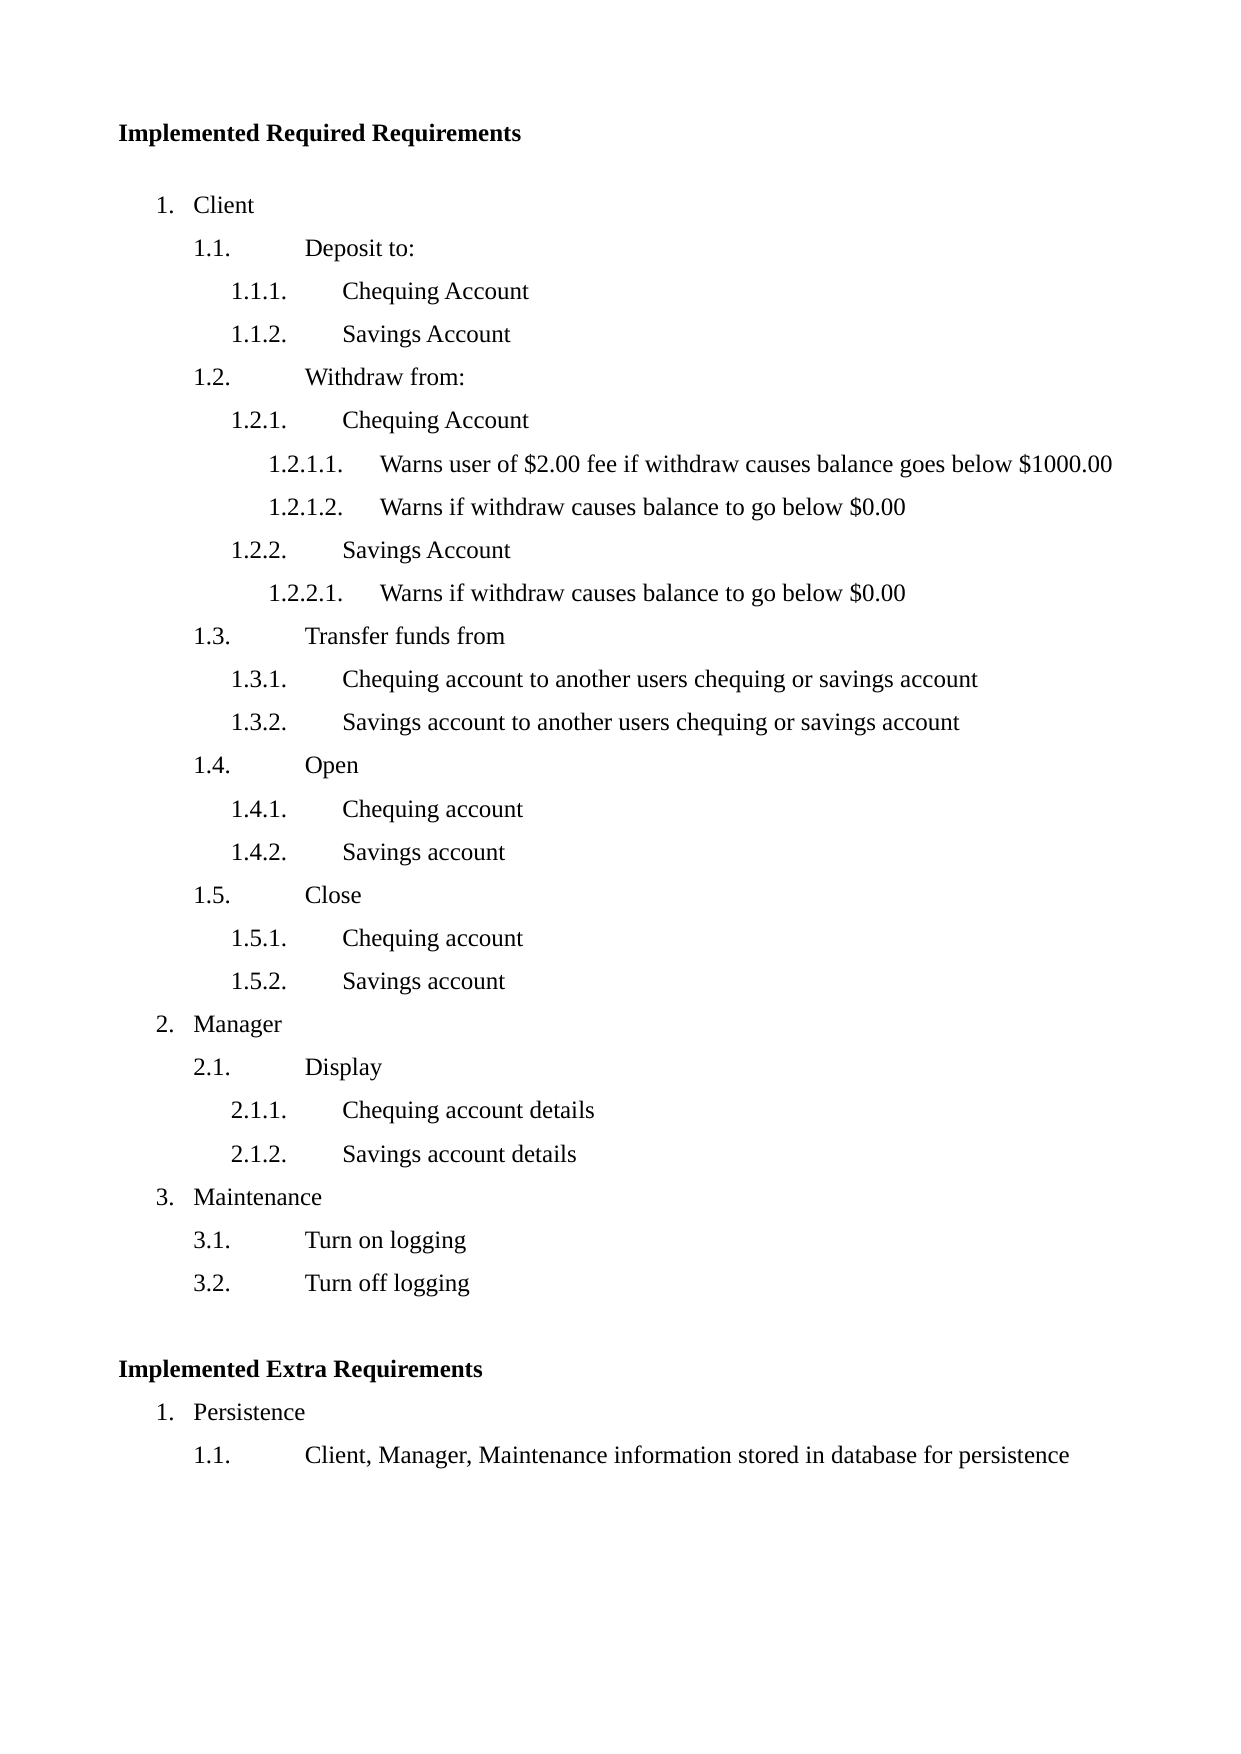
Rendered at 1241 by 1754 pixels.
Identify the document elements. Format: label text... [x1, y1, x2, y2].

list Savings account [231, 837, 1122, 866]
list Turn off logging [193, 1268, 1122, 1297]
list Chequing account [231, 923, 1122, 952]
list Display [193, 1052, 1122, 1081]
list Savings account to another users chequing or savings account [231, 707, 1122, 736]
list Chequing Account [231, 406, 1122, 434]
list Savings account details [231, 1139, 1122, 1167]
list Chequing Account [231, 276, 1122, 305]
list Manager [156, 1009, 1122, 1038]
list Warns if withdraw causes balance to go below $0.00 [268, 492, 1122, 521]
list Chequing account to another users chequing or savings account [231, 664, 1122, 693]
list Withdraw from: [193, 362, 1122, 391]
list Savings Account [231, 535, 1122, 564]
list Warns user of $2.00 fee if withdraw causes balance goes below $1000.00 [268, 449, 1122, 477]
list Close [193, 880, 1122, 909]
list Transfer funds from [193, 621, 1122, 650]
list Client, Manager, Maintenance information stored in database for persistence [193, 1441, 1122, 1469]
list Turn on logging [193, 1225, 1122, 1254]
list Deposit to: [193, 233, 1122, 262]
list Warns if withdraw causes balance to go below $0.00 [268, 578, 1122, 607]
list Savings account [231, 966, 1122, 995]
text Implemented Required Requirements [118, 118, 1122, 147]
list Savings Account [231, 319, 1122, 348]
text Implemented Extra Requirements [118, 1354, 1122, 1383]
list Client [156, 190, 1122, 219]
list Chequing account [231, 794, 1122, 822]
list Open [193, 751, 1122, 779]
list Chequing account details [231, 1096, 1122, 1124]
list Persistence [156, 1397, 1122, 1426]
list Maintenance [156, 1182, 1122, 1211]
